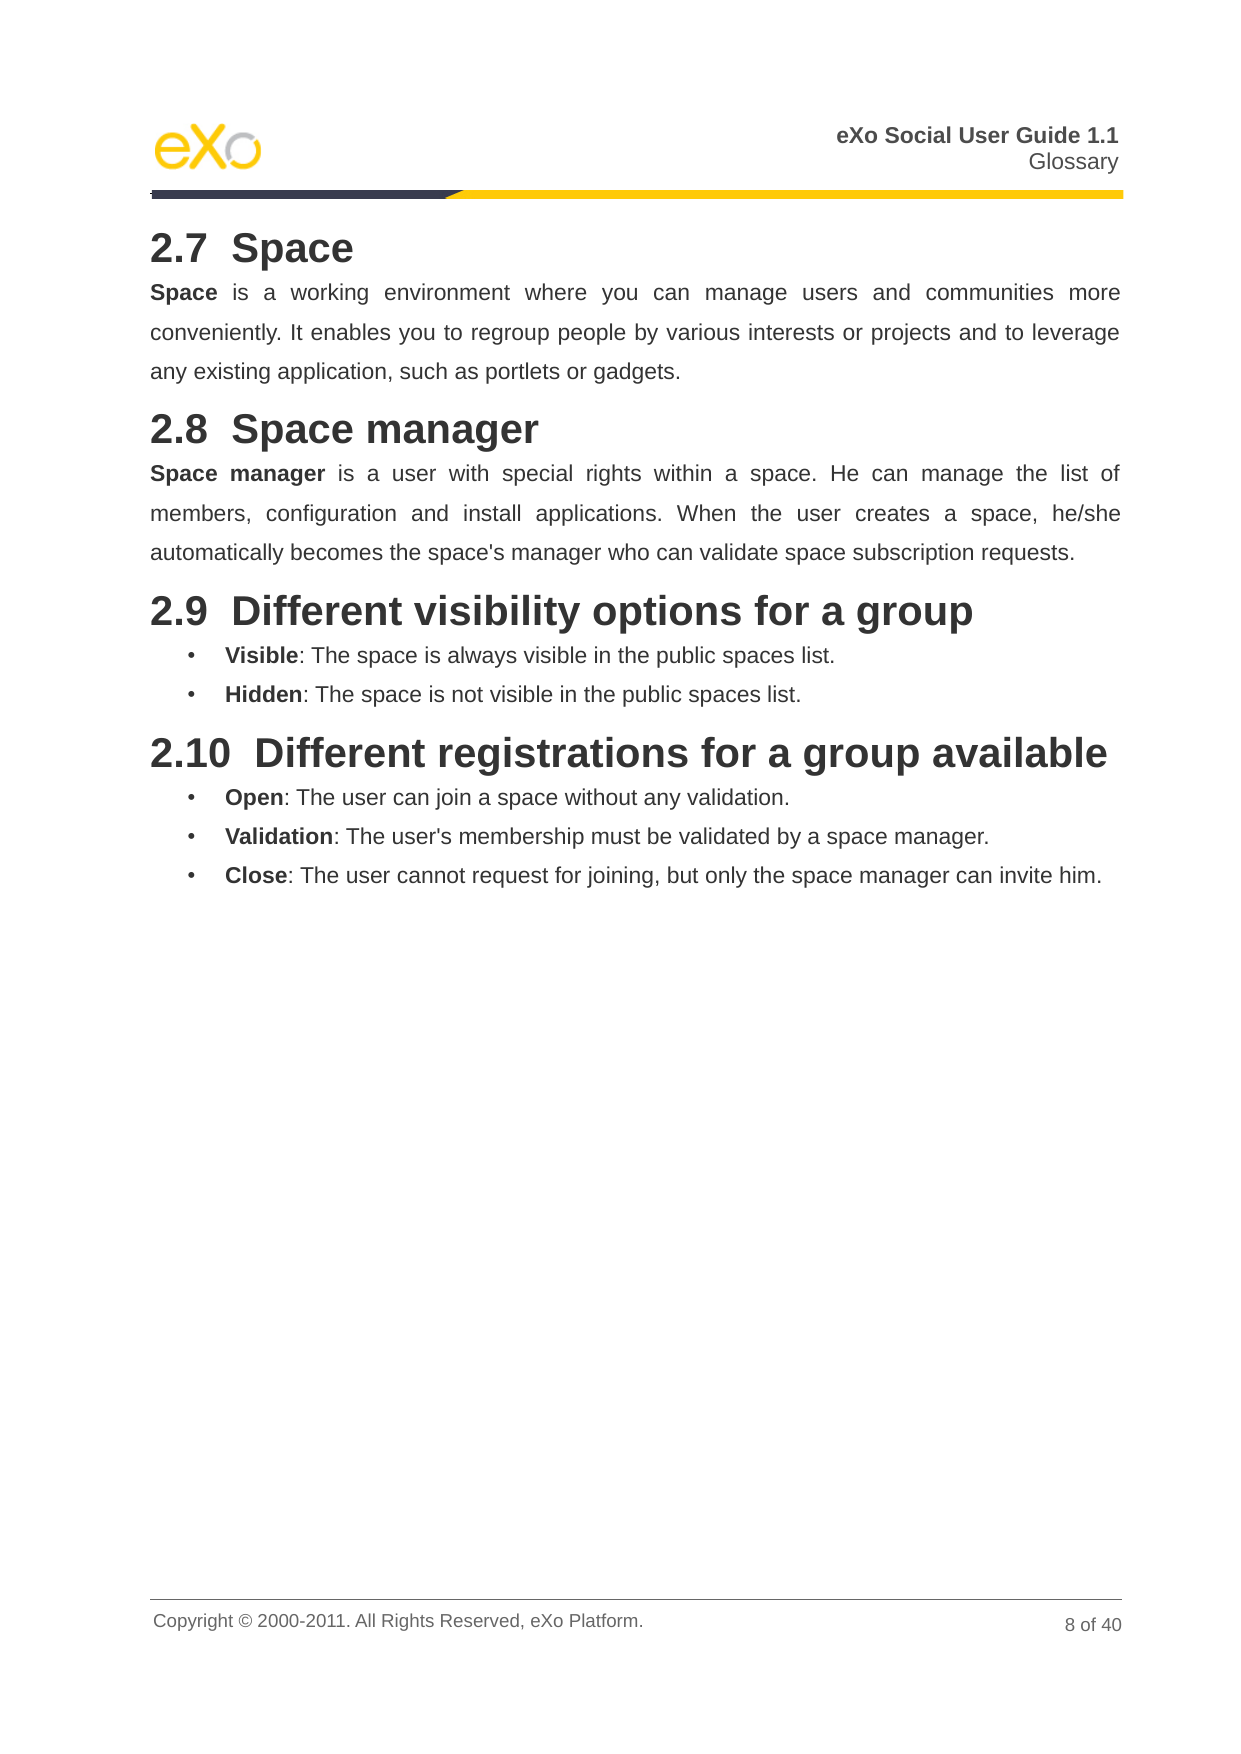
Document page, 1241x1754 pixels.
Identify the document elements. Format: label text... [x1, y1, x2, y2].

subtitle Different visibility options for a group [150, 586, 1122, 634]
subtitle Space [150, 223, 1122, 271]
text Space is a working environment where you can manage users and communities more conveniently. It enables you to regroup people by various interests or projects and to leverage any existing application, such as portlets or gadgets. [150, 279, 1122, 384]
text Space manager is a user with special rights within a space. He can manage the list of members, configuration and install applications. When the user creates a space, he/she automatically becomes the space's manager who can validate space subscription requests. [150, 460, 1122, 566]
subtitle Different registrations for a group available [150, 728, 1122, 776]
list Visible: The space is always visible in the public spaces list. [187, 642, 1122, 668]
list Hidden: The space is not visible in the public spaces list. [187, 681, 1122, 707]
subtitle Space manager [150, 405, 1122, 453]
list Close: The user cannot request for joining, but only the space manager can invite him. [187, 862, 1122, 889]
list Open: The user can join a space without any validation. [187, 783, 1122, 810]
picture [155, 123, 262, 170]
picture [151, 190, 1124, 199]
list Validation: The user's membership must be validated by a space manager. [187, 823, 1122, 849]
